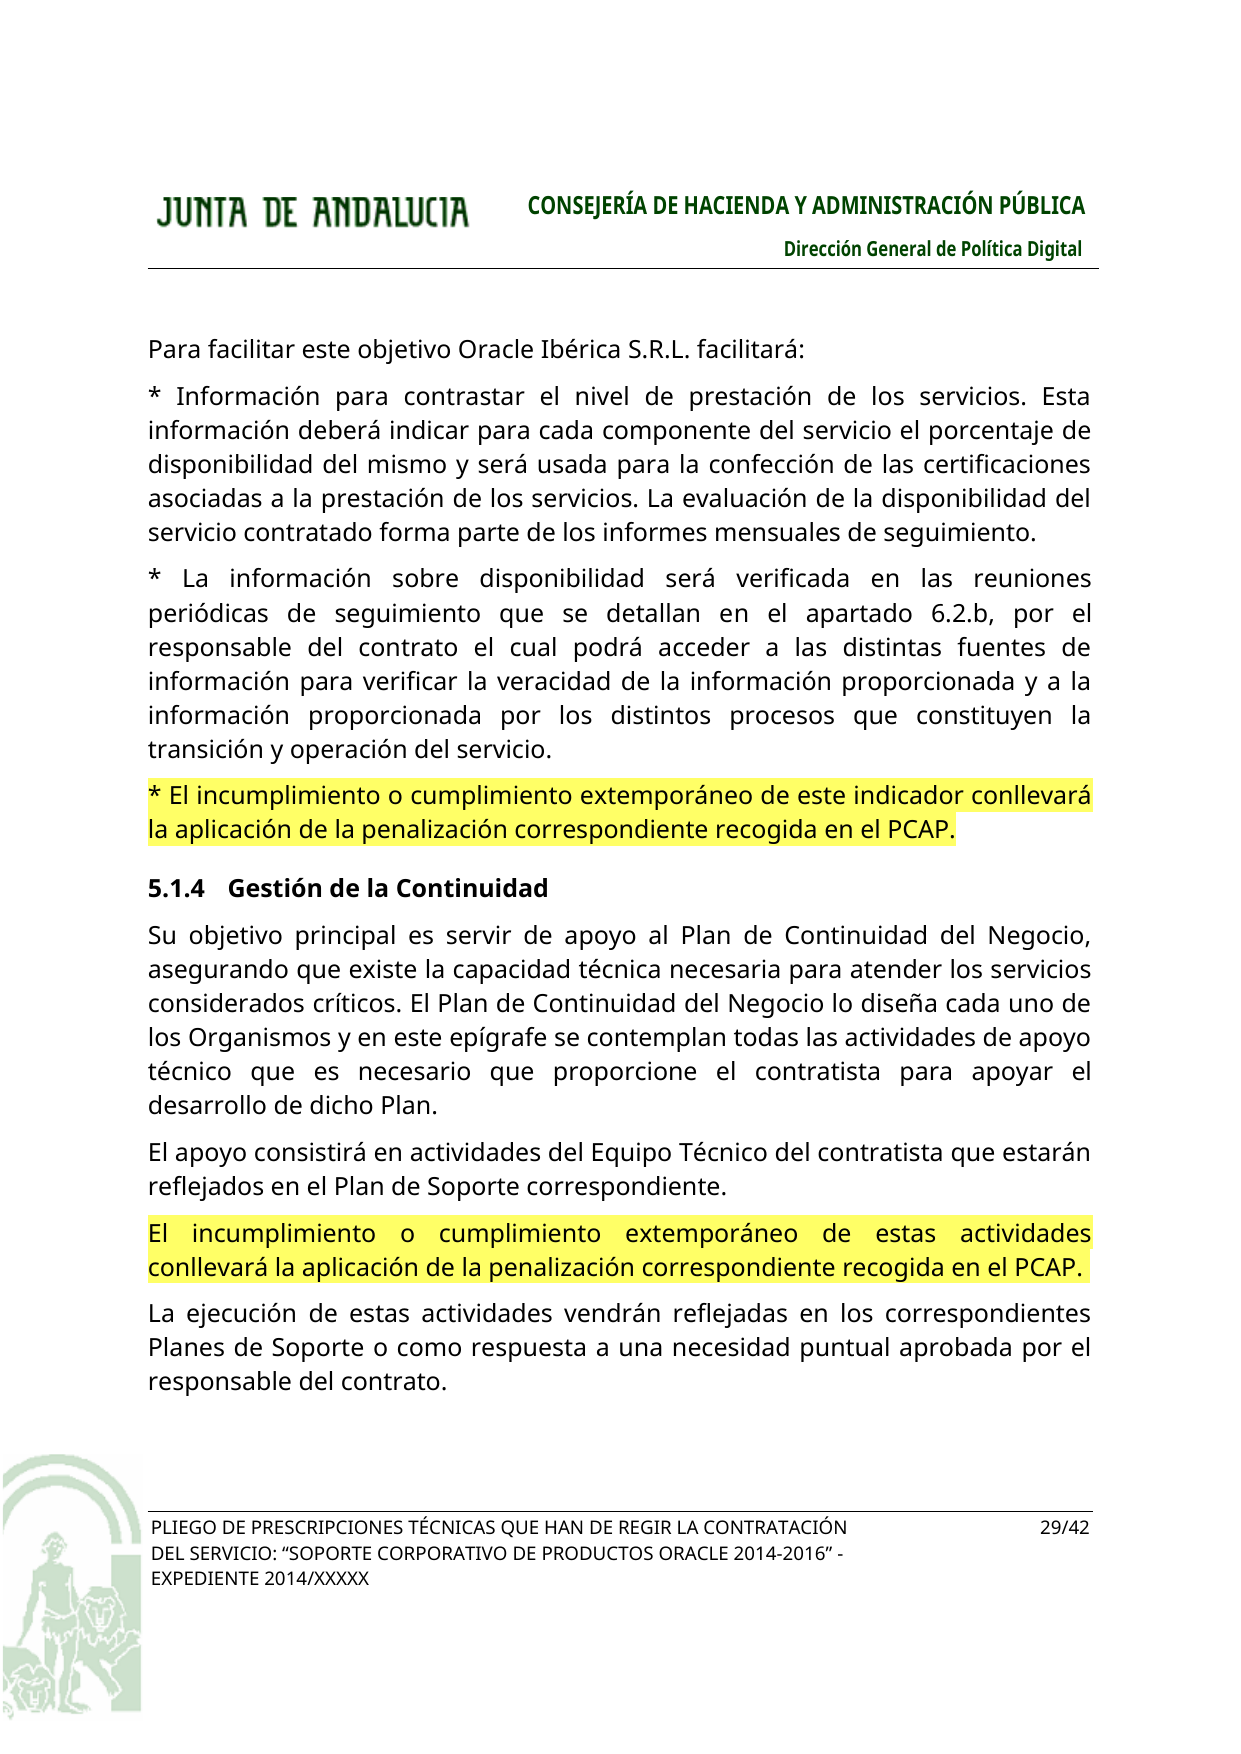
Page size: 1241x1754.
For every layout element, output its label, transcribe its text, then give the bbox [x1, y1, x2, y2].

text * La información sobre disponibilidad será verificada en las reuniones periódicas de seguimiento que se detallan en el apartado 6.2.b, por el responsable del contrato el cual podrá acceder a las distintas fuentes de información para verificar la veracidad de la información proporcionada y a la información proporcionada por los distintos procesos que constituyen la transición y operación del servicio. [148, 561, 1093, 766]
text Su objetivo principal es servir de apoyo al Plan de Continuidad del Negocio, asegurando que existe la capacidad técnica necesaria para atender los servicios considerados críticos. El Plan de Continuidad del Negocio lo diseña cada uno de los Organismos y en este epígrafe se contemplan todas las actividades de apoyo técnico que es necesario que proporcione el contratista para apoyar el desarrollo de dicho Plan. [148, 918, 1093, 1122]
picture [2, 1454, 144, 1722]
text Para facilitar este objetivo Oracle Ibérica S.R.L. facilitará: [148, 332, 1093, 366]
text El incumplimiento o cumplimiento extemporáneo de estas actividades conllevará la aplicación de la penalización correspondiente recogida en el PCAP. [148, 1215, 1093, 1283]
text * El incumplimiento o cumplimiento extemporáneo de este indicador conllevará la aplicación de la penalización correspondiente recogida en el PCAP. [148, 778, 1093, 846]
text El apoyo consistirá en actividades del Equipo Técnico del contratista que estarán reflejados en el Plan de Soporte correspondiente. [148, 1134, 1093, 1203]
text * Información para contrastar el nivel de prestación de los servicios. Esta información deberá indicar para cada componente del servicio el porcentaje de disponibilidad del mismo y será usada para la confección de las certificaciones asociadas a la prestación de los servicios. La evaluación de la disponibilidad del servicio contratado forma parte de los informes mensuales de seguimiento. [148, 378, 1093, 549]
subtitle Gestión de la Continuidad [148, 871, 1093, 905]
picture [156, 197, 471, 229]
text La ejecución de estas actividades vendrán reflejadas en los correspondientes Planes de Soporte o como respuesta a una necesidad puntual aprobada por el responsable del contrato. [148, 1296, 1093, 1398]
